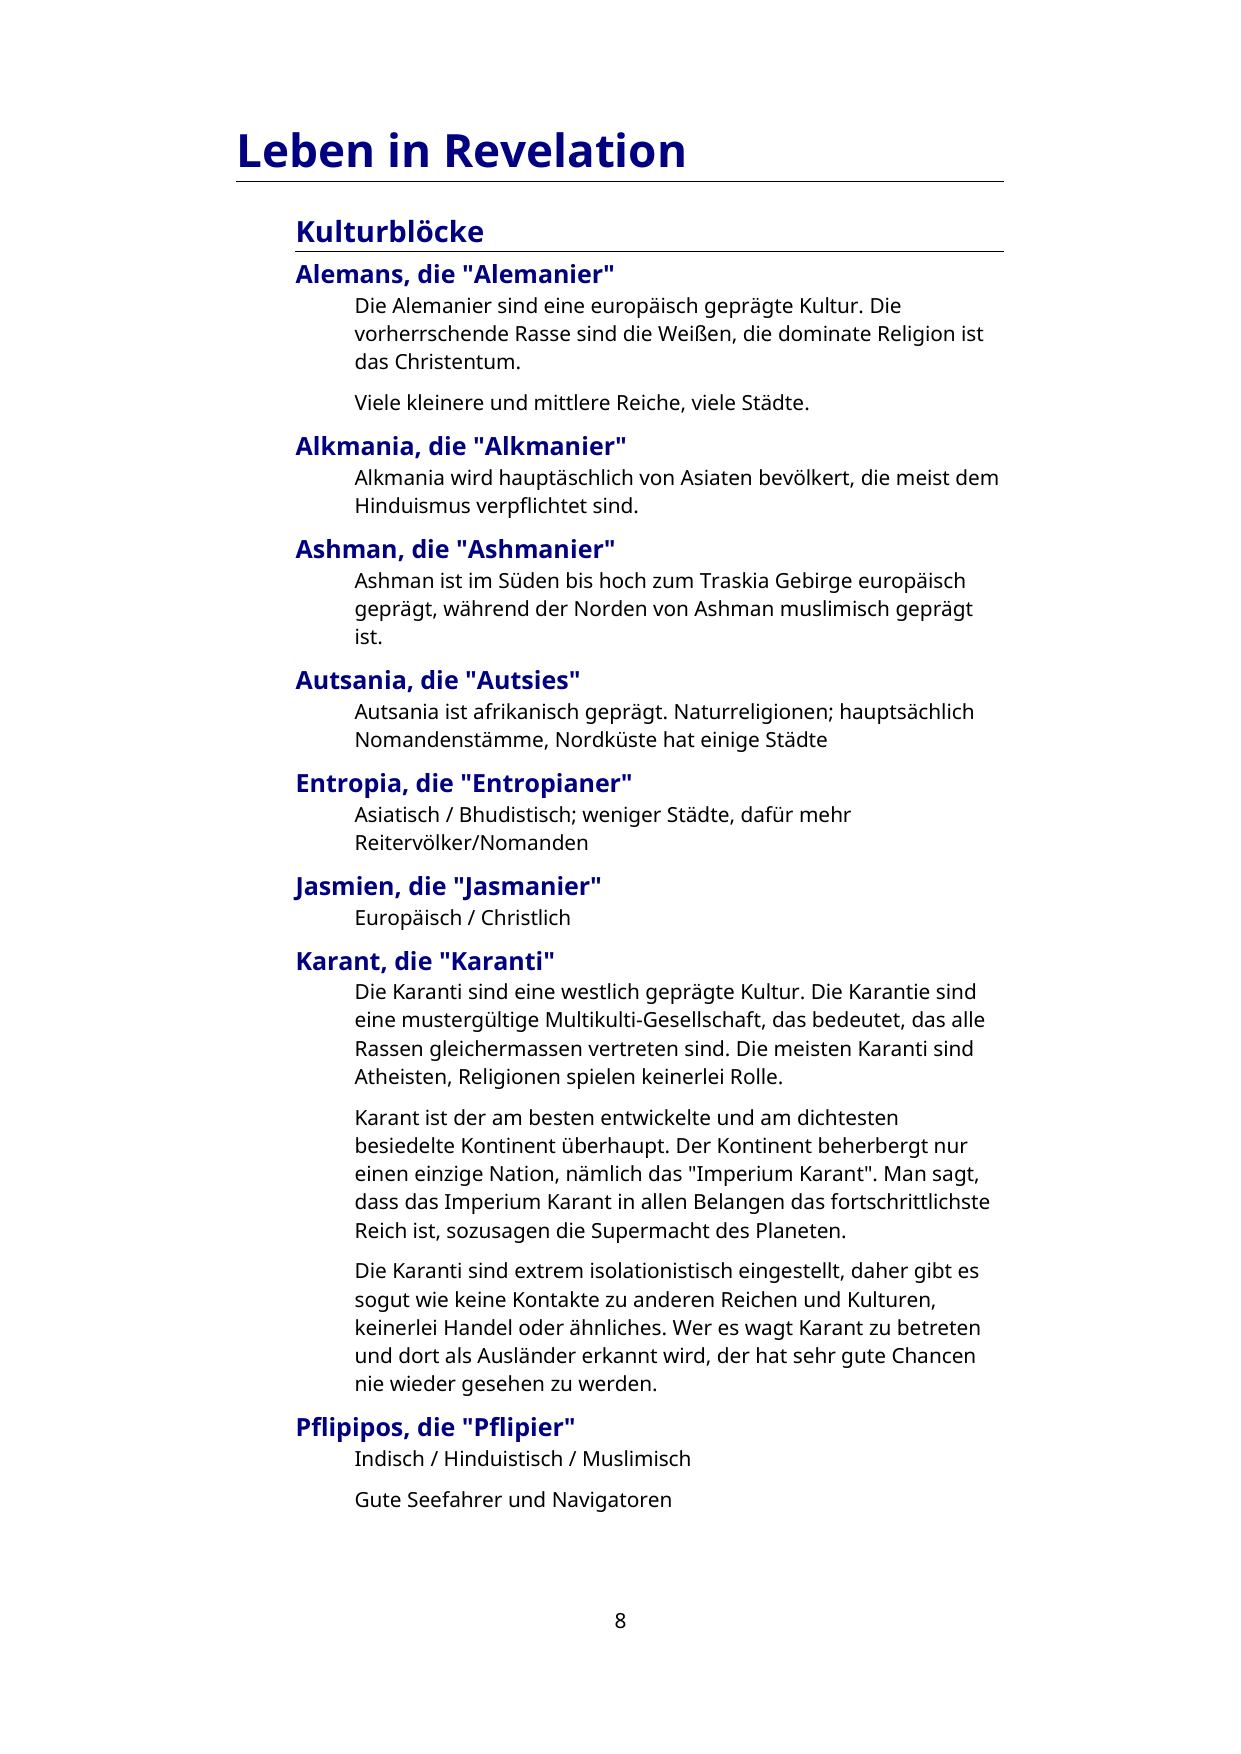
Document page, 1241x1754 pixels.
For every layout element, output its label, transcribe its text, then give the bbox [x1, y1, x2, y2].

subtitle Karant, die "Karanti" [295, 943, 1004, 977]
text Indisch / Hinduistisch / Muslimisch [354, 1444, 1004, 1472]
text Karant ist der am besten entwickelte und am dichtesten besiedelte Kontinent überhaupt. Der Kontinent beherbergt nur einen einzige Nation, nämlich das "Imperium Karant". Man sagt, dass das Imperium Karant in allen Belangen das fortschrittlichste Reich ist, sozusagen die Supermacht des Planeten. [354, 1103, 1004, 1244]
subtitle Jasmien, die "Jasmanier" [295, 869, 1004, 903]
subtitle Ashman, die "Ashmanier" [295, 532, 1004, 566]
text Die Karanti sind extrem isolationistisch eingestellt, daher gibt es sogut wie keine Kontakte zu anderen Reichen und Kulturen, keinerlei Handel oder ähnliches. Wer es wagt Karant zu betreten und dort als Ausländer erkannt wird, der hat sehr gute Chancen nie wieder gesehen zu werden. [354, 1256, 1004, 1398]
text Asiatisch / Bhudistisch; weniger Städte, dafür mehr Reitervölker/Nomanden [354, 800, 1004, 856]
subtitle Alkmania, die "Alkmanier" [295, 429, 1004, 463]
text Gute Seefahrer und Navigatoren [354, 1485, 1004, 1513]
subtitle Entropia, die "Entropianer" [295, 766, 1004, 800]
text Die Karanti sind eine westlich geprägte Kultur. Die Karantie sind eine mustergültige Multikulti-Gesellschaft, das bedeutet, das alle Rassen gleichermassen vertreten sind. Die meisten Karanti sind Atheisten, Religionen spielen keinerlei Rolle. [354, 977, 1004, 1090]
subtitle Alemans, die "Alemanier" [295, 257, 1004, 291]
subtitle Pflipipos, die "Pflipier" [295, 1410, 1004, 1444]
text Die Alemanier sind eine europäisch geprägte Kultur. Die vorherrschende Rasse sind die Weißen, die dominate Religion ist das Christentum. [354, 291, 1004, 376]
text Ashman ist im Süden bis hoch zum Traskia Gebirge europäisch geprägt, während der Norden von Ashman muslimisch geprägt ist. [354, 566, 1004, 650]
subtitle Autsania, die "Autsies" [295, 663, 1004, 697]
text Autsania ist afrikanisch geprägt. Naturreligionen; hauptsächlich Nomandenstämme, Nordküste hat einige Städte [354, 697, 1004, 753]
text Viele kleinere und mittlere Reiche, viele Städte. [354, 388, 1004, 416]
subtitle Kulturblöcke [295, 211, 1004, 251]
text Alkmania wird hauptäschlich von Asiaten bevölkert, die meist dem Hinduismus verpflichtet sind. [354, 463, 1004, 519]
subtitle Leben in Revelation [236, 118, 1004, 181]
text Europäisch / Christlich [354, 903, 1004, 931]
